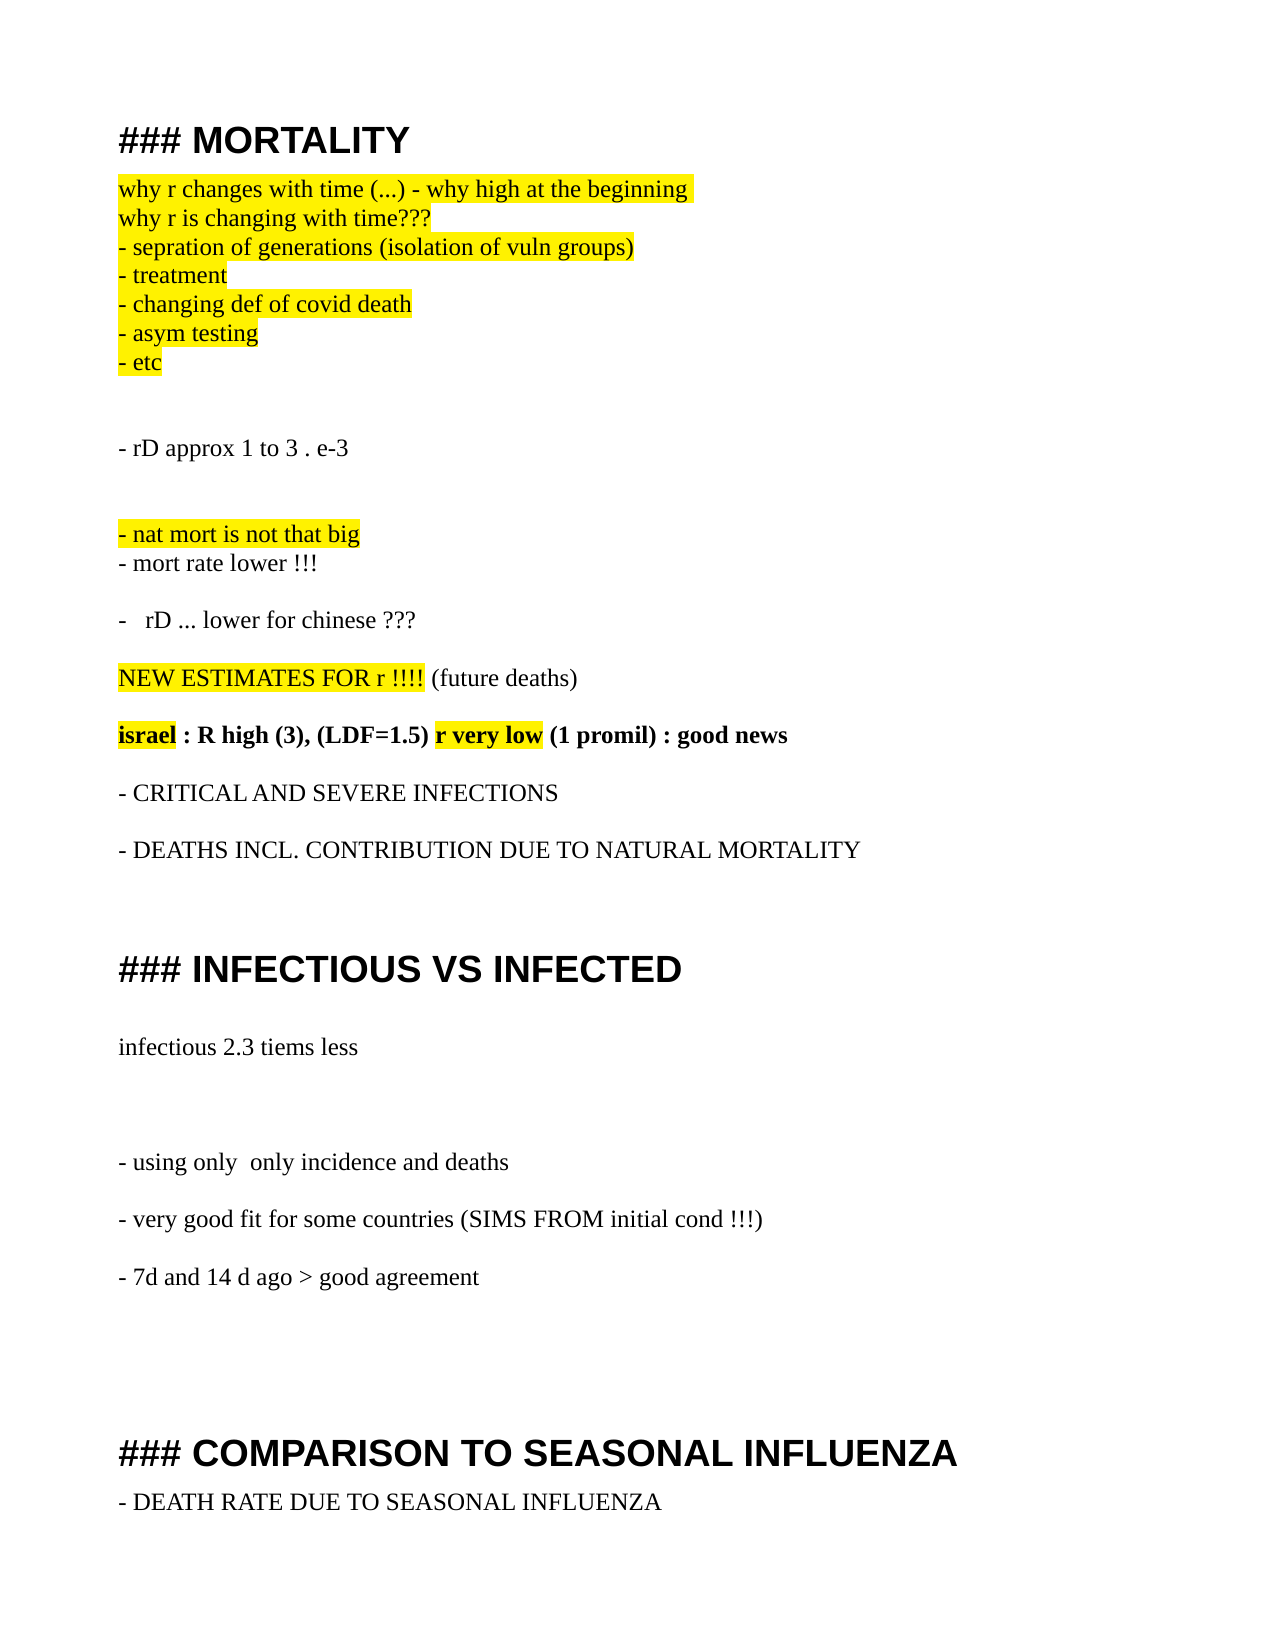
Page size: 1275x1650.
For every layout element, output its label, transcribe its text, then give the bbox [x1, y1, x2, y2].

text - sepration of generations (isolation of vuln groups) [118, 232, 1157, 261]
text - changing def of covid death [118, 289, 1157, 318]
text why r changes with time (...) - why high at the beginning [118, 174, 1157, 203]
text - asym testing [118, 318, 1157, 347]
text infectious 2.3 tiems less [118, 1032, 1157, 1060]
subtitle ### MORTALITY [118, 118, 1157, 162]
text - using only only incidence and deaths [118, 1147, 1157, 1175]
text - DEATH RATE DUE TO SEASONAL INFLUENZA [118, 1487, 1157, 1515]
text - 7d and 14 d ago > good agreement [118, 1262, 1157, 1290]
text - etc [118, 347, 1157, 376]
text - DEATHS INCL. CONTRIBUTION DUE TO NATURAL MORTALITY [118, 836, 1157, 864]
text - nat mort is not that big [118, 519, 1157, 548]
text why r is changing with time??? [118, 203, 1157, 232]
text - mort rate lower !!! [118, 548, 1157, 577]
subtitle ### INFECTIOUS VS INFECTED [118, 947, 1157, 990]
text israel : R high (3), (LDF=1.5) r very low (1 promil) : good news [118, 721, 1157, 749]
text - CRITICAL AND SEVERE INFECTIONS [118, 778, 1157, 807]
text - very good fit for some countries (SIMS FROM initial cond !!!) [118, 1204, 1157, 1233]
subtitle ### COMPARISON TO SEASONAL INFLUENZA [118, 1430, 1157, 1474]
text - rD approx 1 to 3 . e-3 [118, 433, 1157, 462]
text - treatment [118, 261, 1157, 289]
text NEW ESTIMATES FOR r !!!! (future deaths) [118, 663, 1157, 692]
text - rD ... lower for chinese ??? [118, 606, 1157, 634]
